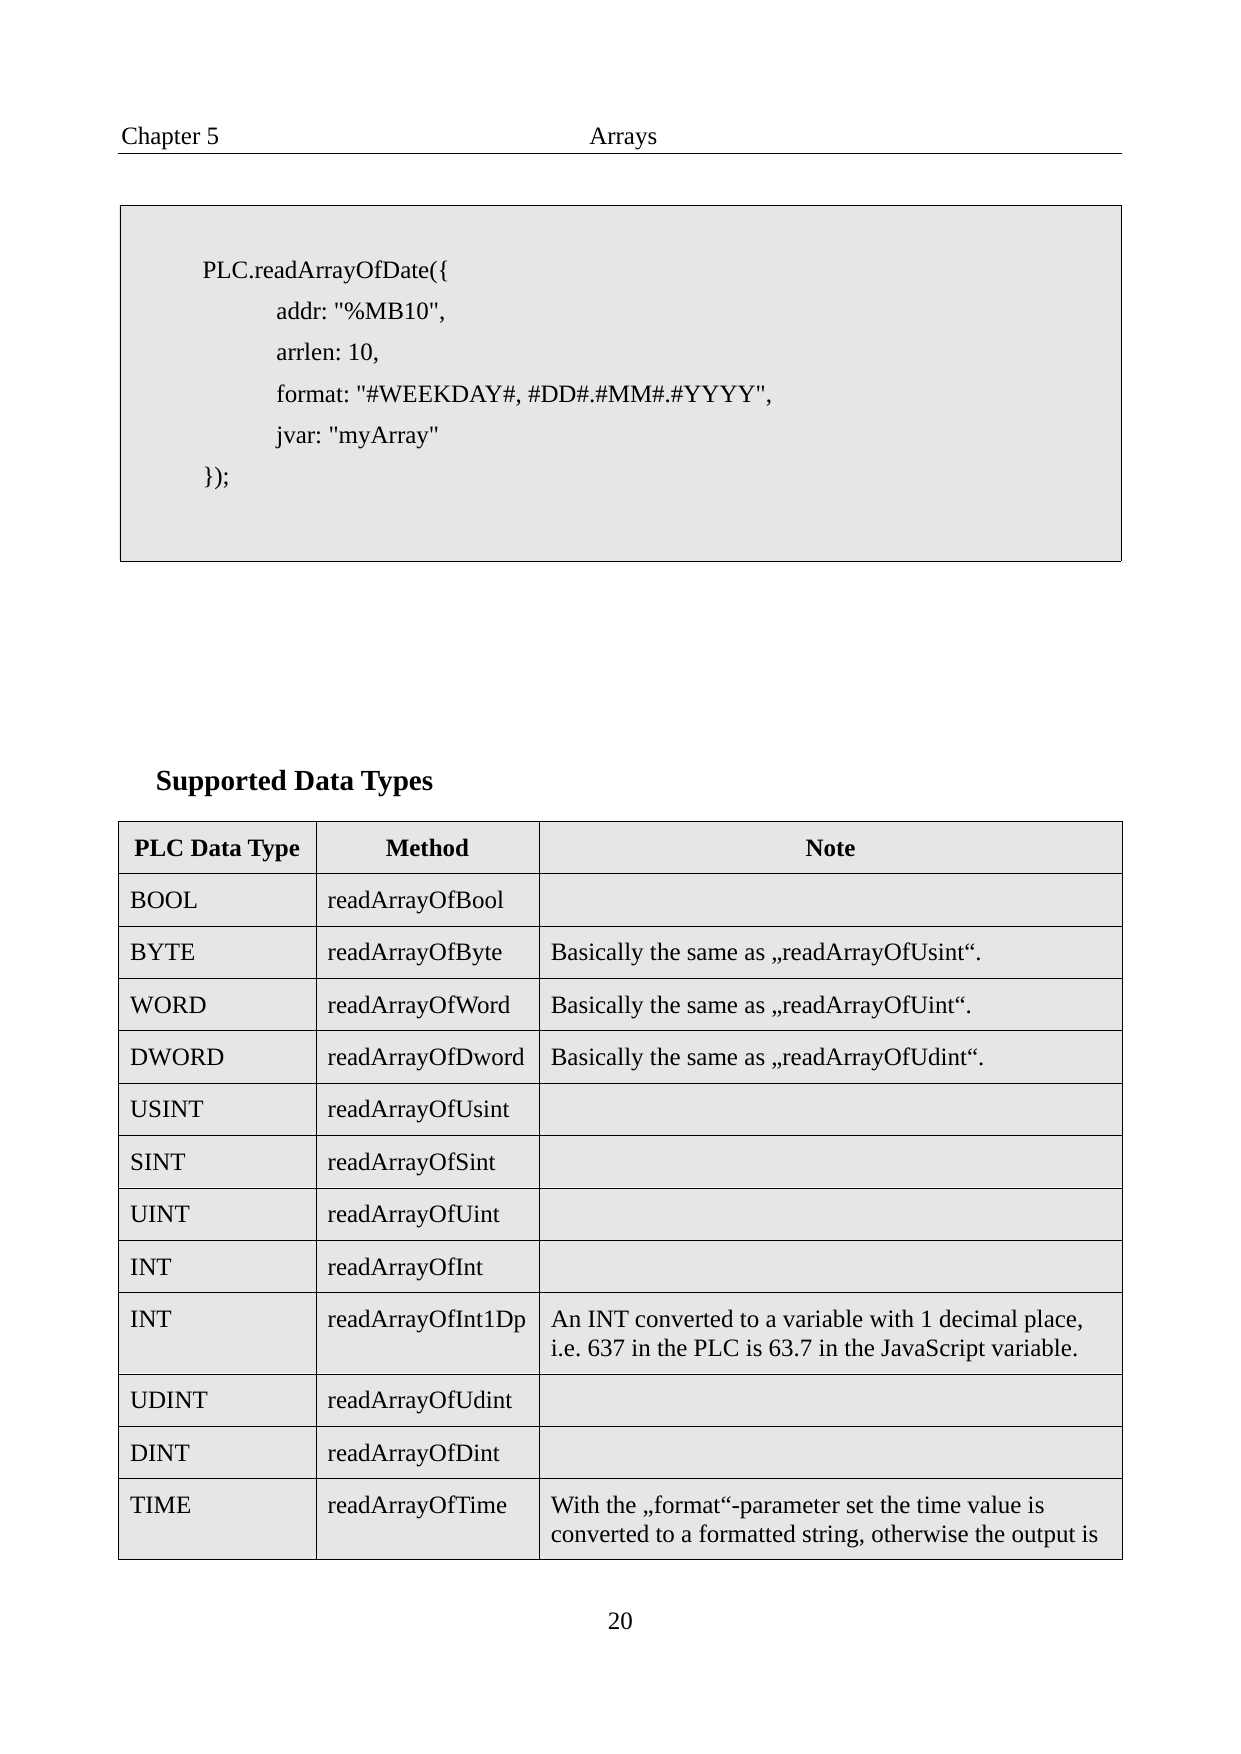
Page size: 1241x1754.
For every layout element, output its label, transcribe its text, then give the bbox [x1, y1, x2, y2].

table_cell TIME [119, 1479, 316, 1559]
table_cell UINT [119, 1189, 316, 1240]
table_cell [540, 1136, 1122, 1187]
table_cell readArrayOfDword [317, 1031, 539, 1083]
table_cell readArrayOfWord [317, 979, 539, 1030]
text addr: "%MB10", [128, 296, 1112, 325]
table_cell readArrayOfSint [317, 1136, 539, 1187]
table_cell readArrayOfBool [317, 874, 539, 926]
table_cell readArrayOfInt1Dp [317, 1293, 539, 1373]
table_cell readArrayOfTime [317, 1479, 539, 1559]
table_cell With the „format“-parameter set the time value is converted to a formatted string, otherwise the output is [540, 1479, 1122, 1559]
table_cell readArrayOfUsint [317, 1084, 539, 1135]
subtitle Supported Data Types [156, 763, 1122, 797]
text PLC.readArrayOfDate({ [128, 255, 1112, 284]
table_cell WORD [119, 979, 316, 1030]
table_cell An INT converted to a variable with 1 decimal place, i.e. 637 in the PLC is 63.7 in the JavaScript variable. [540, 1293, 1122, 1373]
table_cell Basically the same as „readArrayOfUint“. [540, 979, 1122, 1030]
table_cell BOOL [119, 874, 316, 926]
table_cell readArrayOfByte [317, 927, 539, 978]
text jvar: "myArray" [128, 420, 1112, 449]
table_cell [540, 1189, 1122, 1240]
table_cell DWORD [119, 1031, 316, 1083]
table_cell [540, 874, 1122, 926]
table_cell Basically the same as „readArrayOfUsint“. [540, 927, 1122, 978]
table_cell DINT [119, 1427, 316, 1478]
table_cell readArrayOfUdint [317, 1375, 539, 1426]
table_cell [540, 1375, 1122, 1426]
table_cell readArrayOfUint [317, 1189, 539, 1240]
table_cell BYTE [119, 927, 316, 978]
table_cell readArrayOfInt [317, 1241, 539, 1292]
table_cell UDINT [119, 1375, 316, 1426]
table_cell [540, 1084, 1122, 1135]
table_cell INT [119, 1293, 316, 1373]
table_header PLC Data Type [119, 822, 316, 873]
table_cell SINT [119, 1136, 316, 1187]
text format: "#WEEKDAY#, #DD#.#MM#.#YYYY", [128, 379, 1112, 407]
table_cell [540, 1241, 1122, 1292]
table_cell Basically the same as „readArrayOfUdint“. [540, 1031, 1122, 1083]
table_cell USINT [119, 1084, 316, 1135]
table_cell INT [119, 1241, 316, 1292]
table_cell readArrayOfDint [317, 1427, 539, 1478]
text }); [128, 461, 1112, 490]
table_header Note [540, 822, 1122, 873]
table_cell [540, 1427, 1122, 1478]
text arrlen: 10, [128, 337, 1112, 366]
table_header Method [317, 822, 539, 873]
